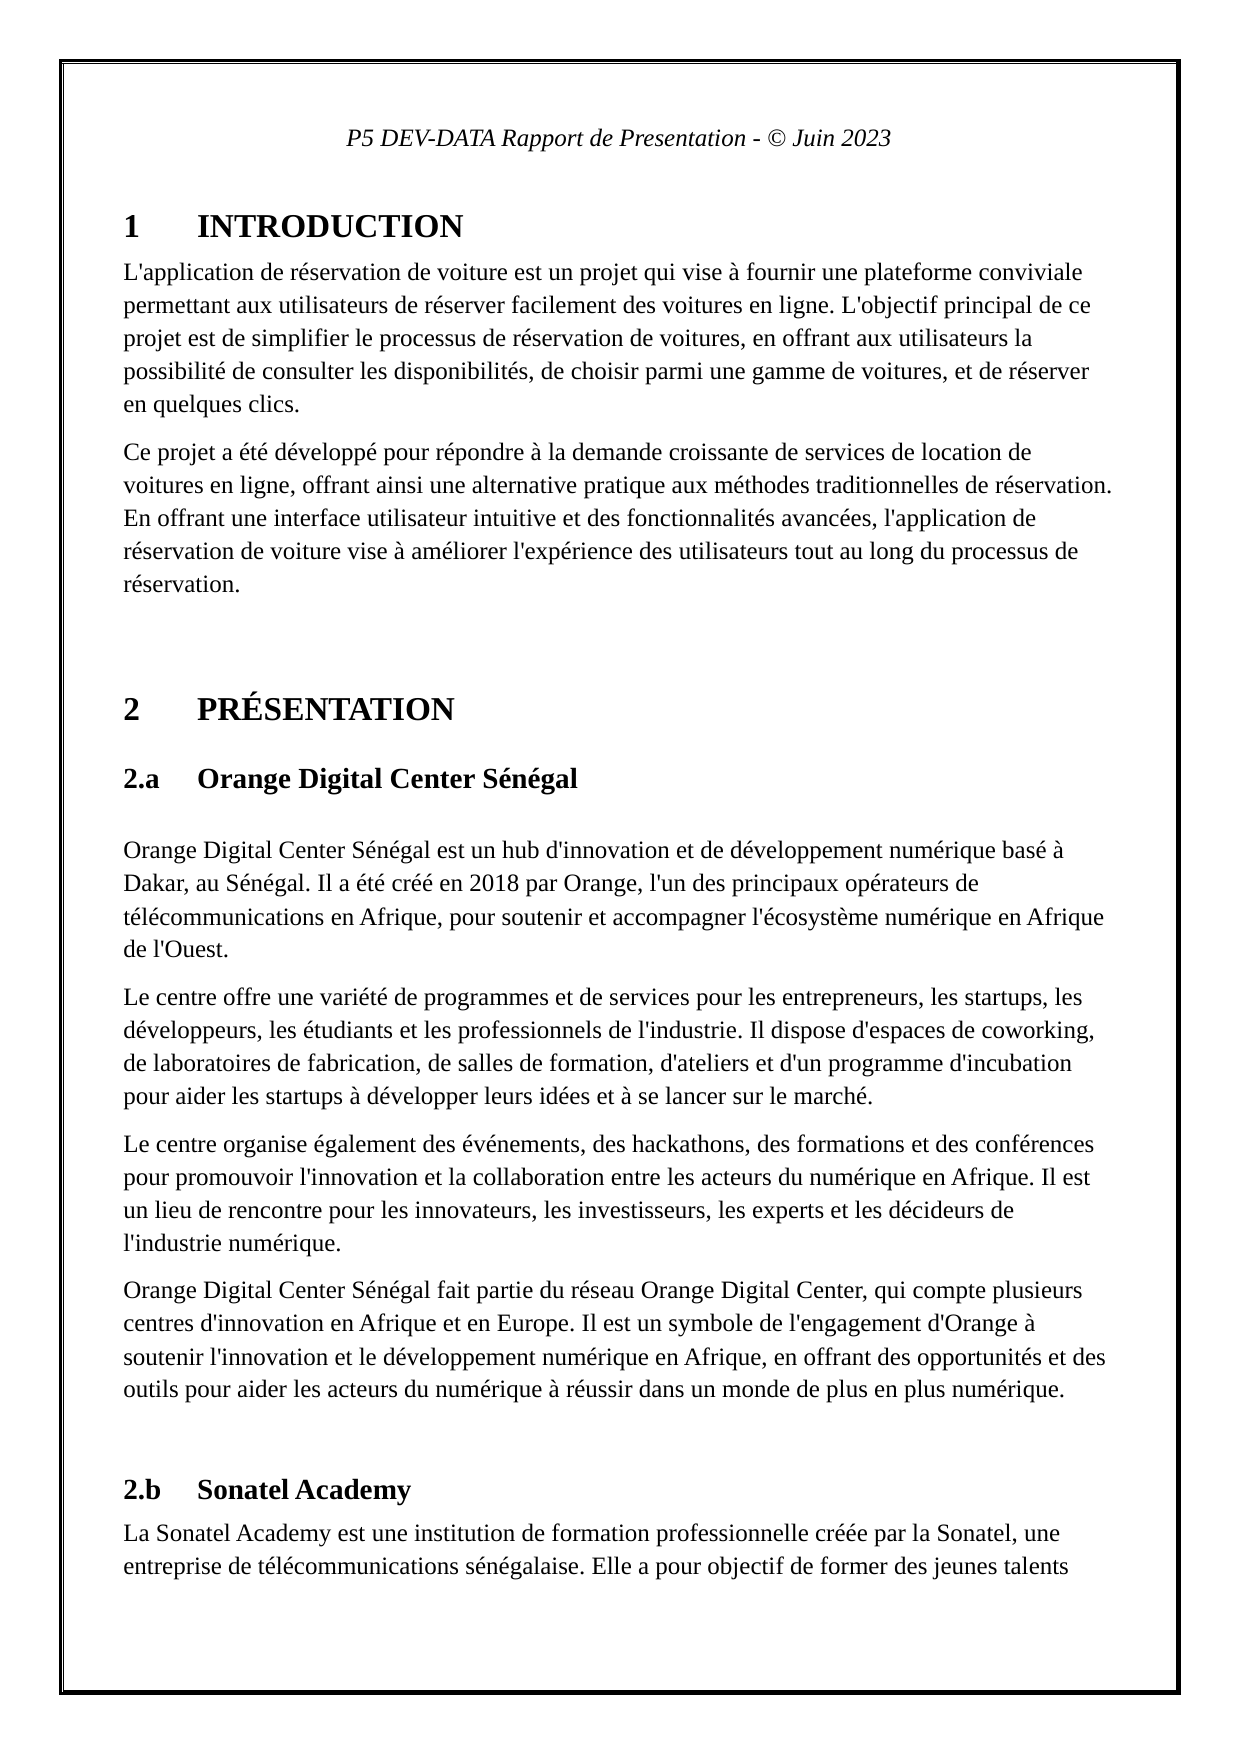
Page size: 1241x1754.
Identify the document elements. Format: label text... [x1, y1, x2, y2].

text La Sonatel Academy est une institution de formation professionnelle créée par la Sonatel, une entreprise de télécommunications sénégalaise. Elle a pour objectif de former des jeunes talents [123, 1518, 1117, 1579]
subtitle 1 INTRODUCTION [123, 206, 1117, 244]
subtitle Sonatel Academy [123, 1472, 1117, 1505]
text Orange Digital Center Sénégal est un hub d'innovation et de développement numérique basé à Dakar, au Sénégal. Il a été créé en 2018 par Orange, l'un des principaux opérateurs de télécommunications en Afrique, pour soutenir et accompagner l'écosystème numérique en Afrique de l'Ouest. [123, 836, 1117, 963]
text Ce projet a été développé pour répondre à la demande croissante de services de location de voitures en ligne, offrant ainsi une alternative pratique aux méthodes traditionnelles de réservation. En offrant une interface utilisateur intuitive et des fonctionnalités avancées, l'application de réservation de voiture vise à améliorer l'expérience des utilisateurs tout au long du processus de réservation. [123, 437, 1117, 598]
text Le centre offre une variété de programmes et de services pour les entrepreneurs, les startups, les développeurs, les étudiants et les professionnels de l'industrie. Il dispose d'espaces de coworking, de laboratoires de fabrication, de salles de formation, d'ateliers et d'un programme d'incubation pour aider les startups à développer leurs idées et à se lancer sur le marché. [123, 982, 1117, 1110]
text Le centre organise également des événements, des hackathons, des formations et des conférences pour promouvoir l'innovation et la collaboration entre les acteurs du numérique en Afrique. Il est un lieu de rencontre pour les innovateurs, les investisseurs, les experts et les décideurs de l'industrie numérique. [123, 1129, 1117, 1257]
text L'application de réservation de voiture est un projet qui vise à fournir une plateforme conviviale permettant aux utilisateurs de réserver facilement des voitures en ligne. L'objectif principal de ce projet est de simplifier le processus de réservation de voitures, en offrant aux utilisateurs la possibilité de consulter les disponibilités, de choisir parmi une gamme de voitures, et de réserver en quelques clics. [123, 257, 1117, 418]
text Orange Digital Center Sénégal fait partie du réseau Orange Digital Center, qui compte plusieurs centres d'innovation en Afrique et en Europe. Il est un symbole de l'engagement d'Orange à soutenir l'innovation et le développement numérique en Afrique, en offrant des opportunités et des outils pour aider les acteurs du numérique à réussir dans un monde de plus en plus numérique. [123, 1276, 1117, 1403]
subtitle PRÉSENTATION [123, 689, 1117, 727]
subtitle Orange Digital Center Sénégal [123, 761, 1117, 794]
